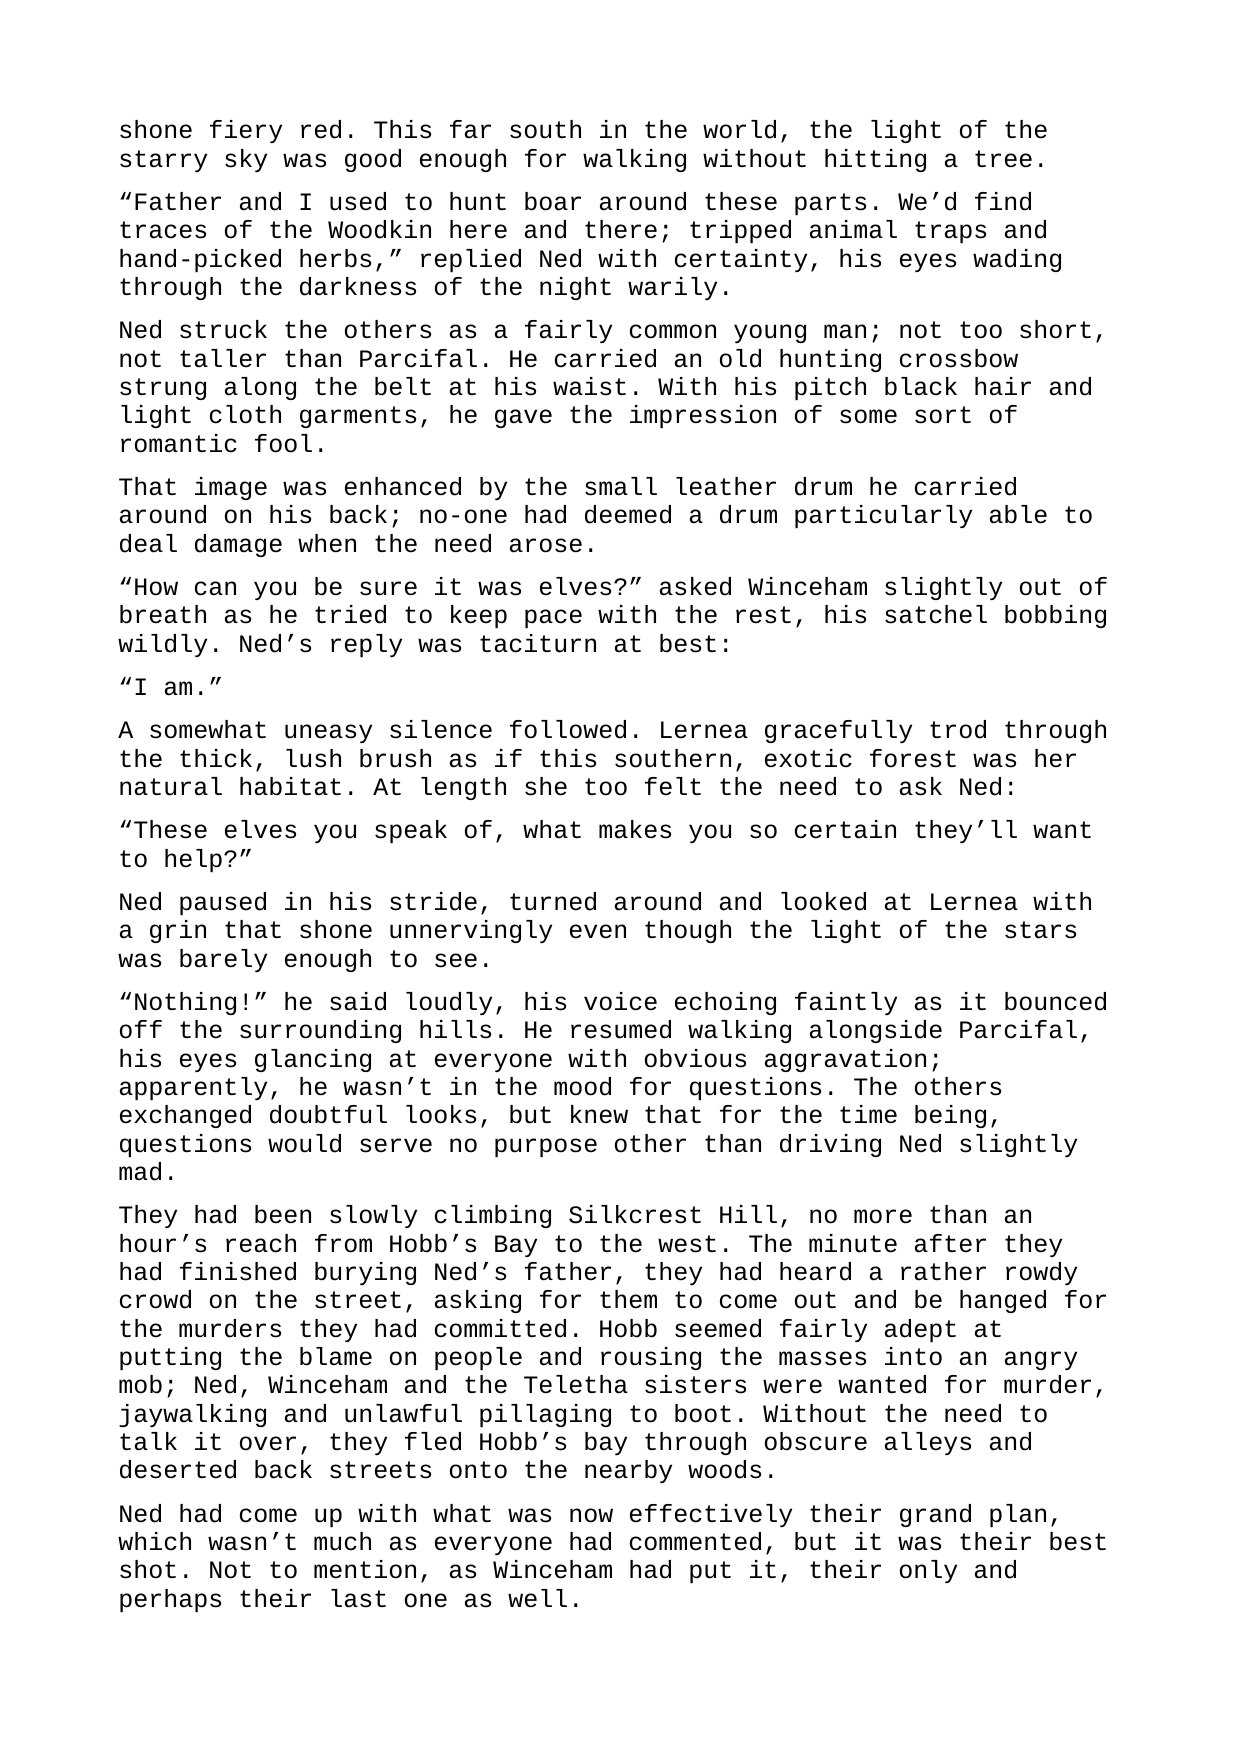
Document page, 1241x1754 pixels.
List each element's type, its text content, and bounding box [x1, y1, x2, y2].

text Ned struck the others as a fairly common young man; not too short, not taller than Parcifal. He carried an old hunting crossbow strung along the belt at his waist. With his pitch black hair and light cloth garments, he gave the impression of some sort of romantic fool. [118, 318, 1122, 460]
text “Father and I used to hunt boar around these parts. We’d find traces of the Woodkin here and there; tripped animal traps and hand-picked herbs,” replied Ned with certainty, his eyes wading through the darkness of the night warily. [118, 190, 1122, 303]
text Ned had come up with what was now effectively their grand plan, which wasn’t much as everyone had commented, but it was their best shot. Not to mention, as Winceham had put it, their only and perhaps their last one as well. [118, 1501, 1122, 1615]
text “I am.” [118, 675, 1122, 703]
text Ned paused in his stride, turned around and looked at Lernea with a grin that shone unnervingly even though the light of the stars was barely enough to see. [118, 890, 1122, 975]
text That image was enhanced by the small leather drum he carried around on his back; no-one had deemed a drum particularly able to deal damage when the need arose. [118, 475, 1122, 560]
text shone fiery red. This far south in the world, the light of the starry sky was good enough for walking without hitting a tree. [118, 118, 1122, 175]
text “Nothing!” he said loudly, his voice echoing faintly as it bounced off the surrounding hills. He resumed walking alongside Parcifal, his eyes glancing at everyone with obvious aggravation; apparently, he wasn’t in the mood for questions. The others exchanged doubtful looks, but knew that for the time being, questions would serve no purpose other than driving Ned slightly mad. [118, 990, 1122, 1188]
text “These elves you speak of, what makes you so certain they’ll want to help?” [118, 818, 1122, 875]
text They had been slowly climbing Silkcrest Hill, no more than an hour’s reach from Hobb’s Bay to the west. The minute after they had finished burying Ned’s father, they had heard a rather rowdy crowd on the street, asking for them to come out and be hanged for the murders they had committed. Hobb seemed fairly adept at putting the blame on people and rousing the masses into an angry mob; Ned, Winceham and the Teletha sisters were wanted for murder, jaywalking and unlawful pillaging to boot. Without the need to talk it over, they fled Hobb’s bay through obscure alleys and deserted back streets onto the nearby woods. [118, 1203, 1122, 1486]
text A somewhat uneasy silence followed. Lernea gracefully trod through the thick, lush brush as if this southern, exotic forest was her natural habitat. At length she too felt the need to ask Ned: [118, 718, 1122, 803]
text “How can you be sure it was elves?” asked Winceham slightly out of breath as he tried to keep pace with the rest, his satchel bobbing wildly. Ned’s reply was taciturn at best: [118, 575, 1122, 660]
